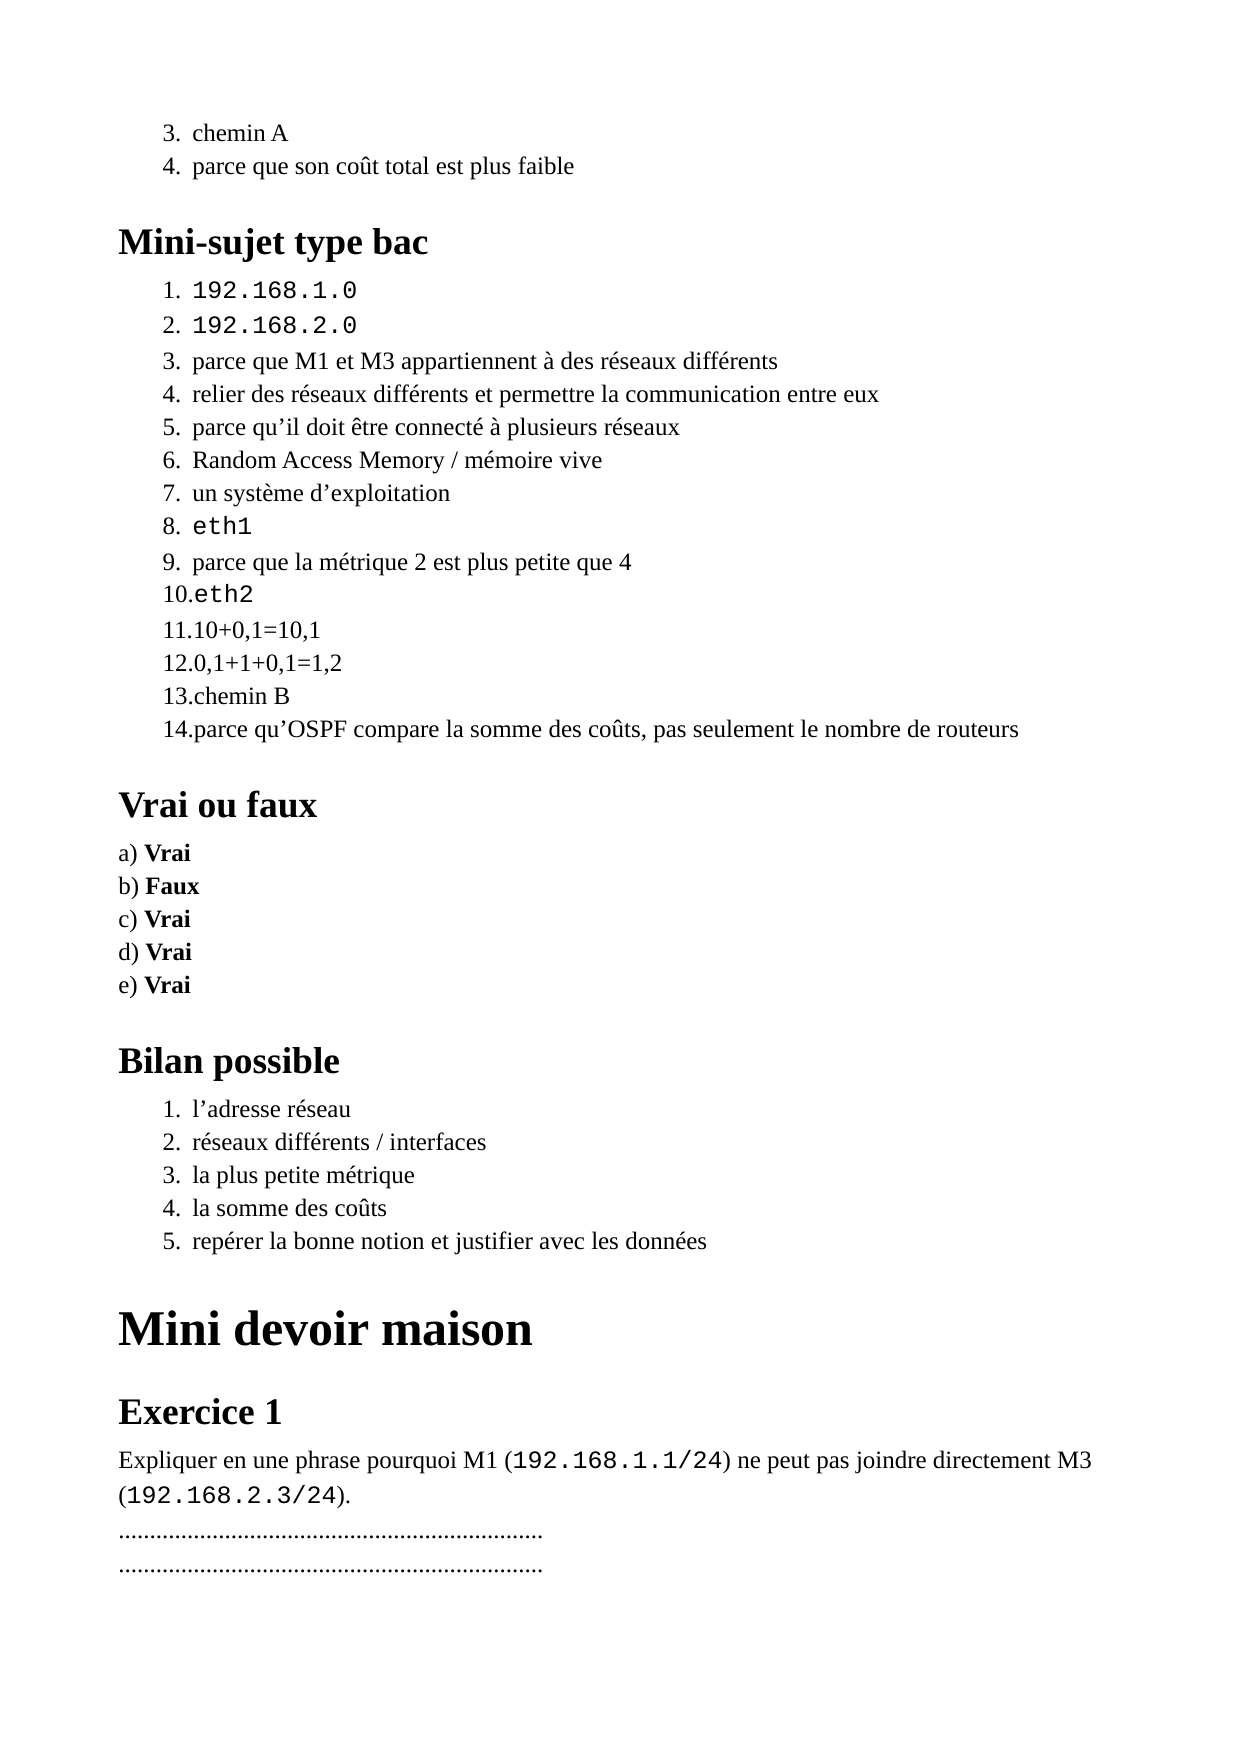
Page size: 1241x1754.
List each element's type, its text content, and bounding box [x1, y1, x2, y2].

list repérer la bonne notion et justifier avec les données [162, 1226, 1122, 1255]
list 10+0,1=10,1 [162, 615, 1122, 644]
text Expliquer en une phrase pourquoi M1 (192.168.1.1/24) ne peut pas joindre directement M3 (192.168.2.3/24). .................................................................... .................................................................... [118, 1445, 1122, 1577]
list parce qu’OSPF compare la somme des coûts, pas seulement le nombre de routeurs [162, 714, 1122, 743]
list 0,1+1+0,1=1,2 [162, 648, 1122, 677]
list l’adresse réseau [162, 1094, 1122, 1123]
subtitle Exercice 1 [118, 1390, 1122, 1433]
subtitle Bilan possible [118, 1039, 1122, 1082]
list 192.168.2.0 [162, 311, 1122, 341]
list parce que M1 et M3 appartiennent à des réseaux différents [162, 346, 1122, 375]
list chemin B [162, 681, 1122, 710]
list parce que la métrique 2 est plus petite que 4 [162, 547, 1122, 575]
list chemin A [162, 118, 1122, 147]
list réseaux différents / interfaces [162, 1127, 1122, 1156]
list un système d’exploitation [162, 478, 1122, 507]
subtitle Vrai ou faux [118, 782, 1122, 826]
list la somme des coûts [162, 1193, 1122, 1222]
list Random Access Memory / mémoire vive [162, 445, 1122, 474]
list eth1 [162, 511, 1122, 542]
subtitle Mini-sujet type bac [118, 219, 1122, 263]
list parce qu’il doit être connecté à plusieurs réseaux [162, 412, 1122, 441]
text a) Vrai b) Faux c) Vrai d) Vrai e) Vrai [118, 838, 1122, 999]
list la plus petite métrique [162, 1160, 1122, 1189]
list eth2 [162, 579, 1122, 610]
list relier des réseaux différents et permettre la communication entre eux [162, 379, 1122, 408]
subtitle Mini devoir maison [118, 1299, 1122, 1356]
list parce que son coût total est plus faible [162, 151, 1122, 180]
list 192.168.1.0 [162, 275, 1122, 306]
